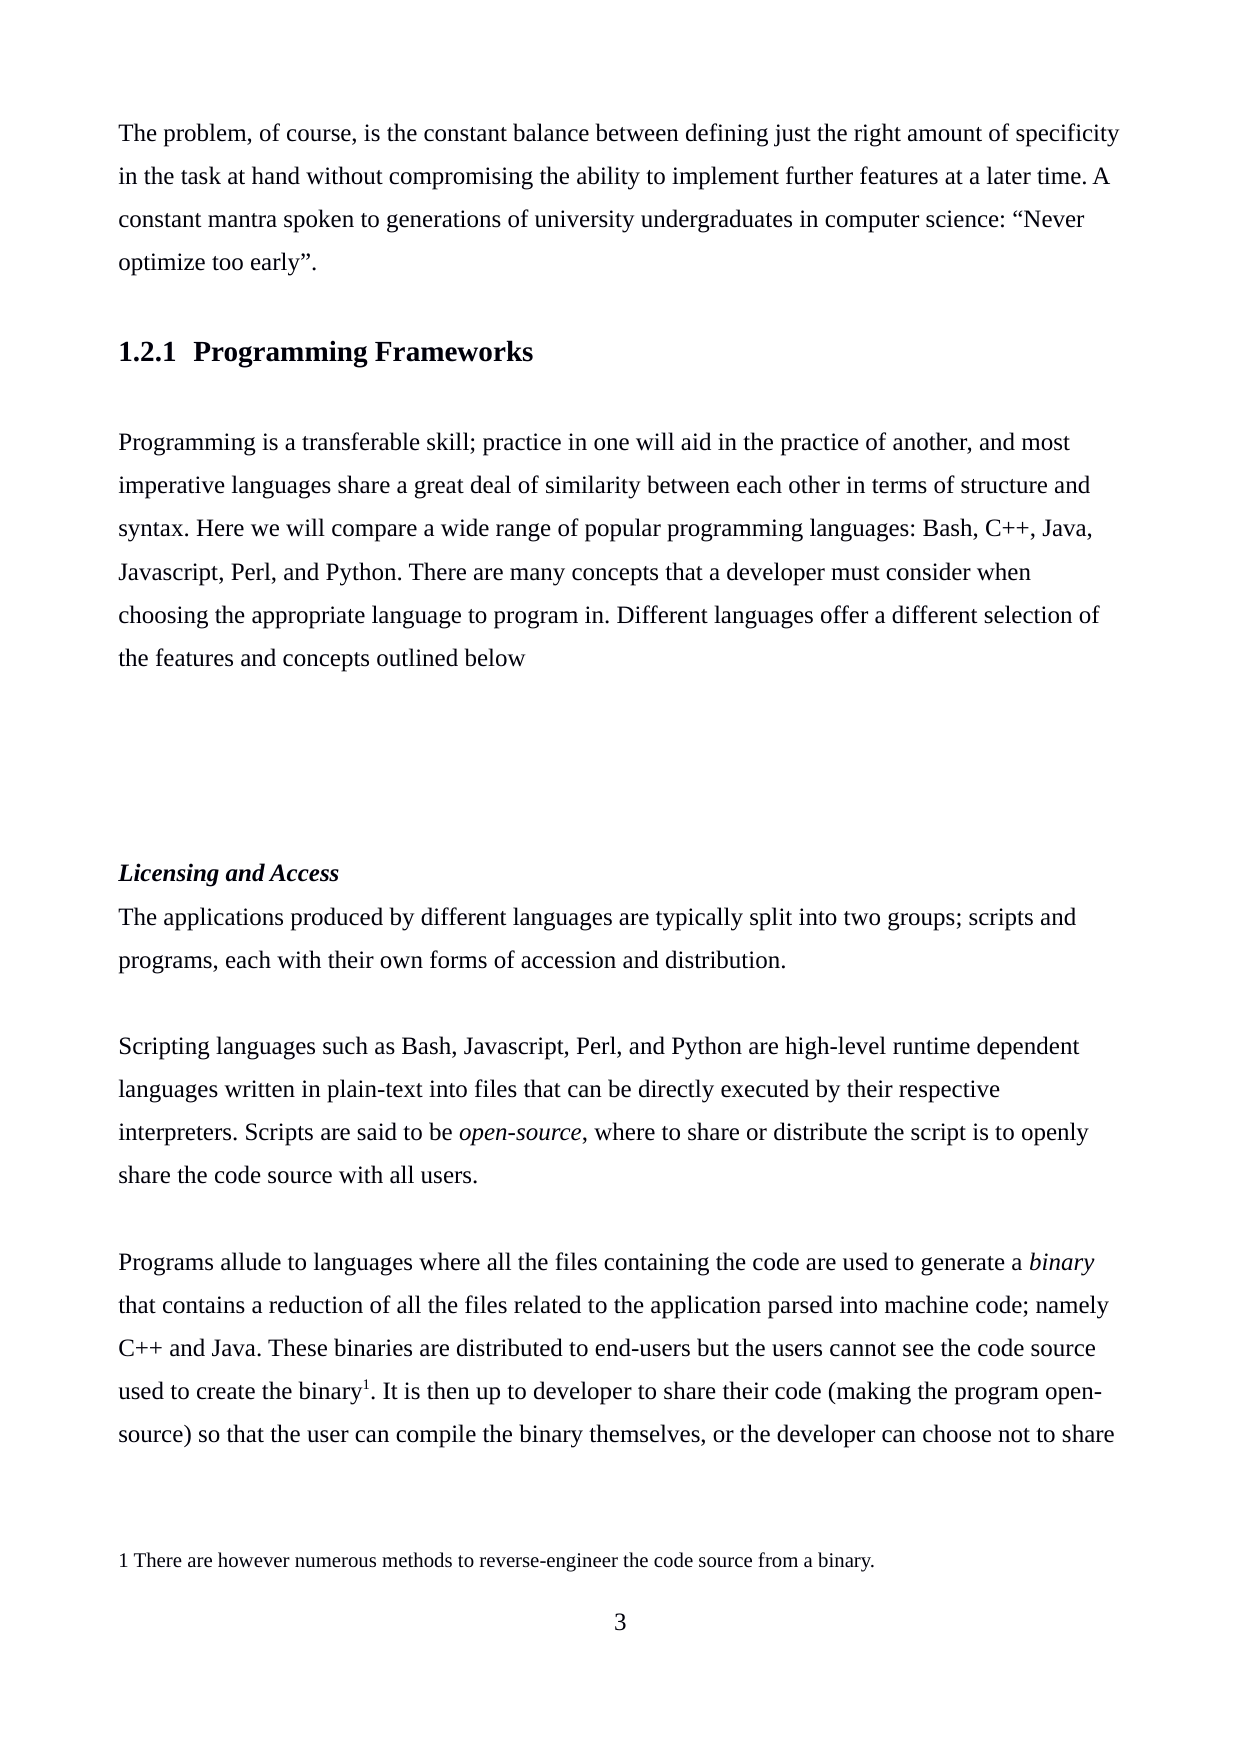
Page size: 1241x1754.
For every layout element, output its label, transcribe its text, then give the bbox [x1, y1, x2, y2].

text Scripting languages such as Bash, Javascript, Perl, and Python are high-level runtime dependent languages written in plain-text into files that can be directly executed by their respective interpreters. Scripts are said to be open-source, where to share or distribute the script is to openly share the code source with all users. [118, 1031, 1122, 1189]
text The problem, of course, is the constant balance between defining just the right amount of specificity in the task at hand without compromising the ability to implement further features at a later time. A constant mantra spoken to generations of university undergraduates in computer science: “Never optimize too early”. [118, 118, 1122, 276]
subtitle Programming Frameworks [118, 334, 1122, 367]
text There are however numerous methods to reverse-engineer the code source from a binary. [118, 1548, 1122, 1572]
text The applications produced by different languages are typically split into two groups; scripts and programs, each with their own forms of accession and distribution. [118, 902, 1122, 973]
text Programs allude to languages where all the files containing the code are used to generate a binary that contains a reduction of all the files related to the application parsed into machine code; namely C++ and Java. These binaries are distributed to end-users but the users cannot see the code source used to create the binary. It is then up to developer to share their code (making the program open-source) so that the user can compile the binary themselves, or the developer can choose not to share [118, 1247, 1122, 1448]
text Programming is a transferable skill; practice in one will aid in the practice of another, and most imperative languages share a great deal of similarity between each other in terms of structure and syntax. Here we will compare a wide range of popular programming languages: Bash, C++, Java, Javascript, Perl, and Python. There are many concepts that a developer must consider when choosing the appropriate language to program in. Different languages offer a different selection of the features and concepts outlined below [118, 427, 1122, 672]
subtitle Licensing and Access [118, 858, 1122, 887]
